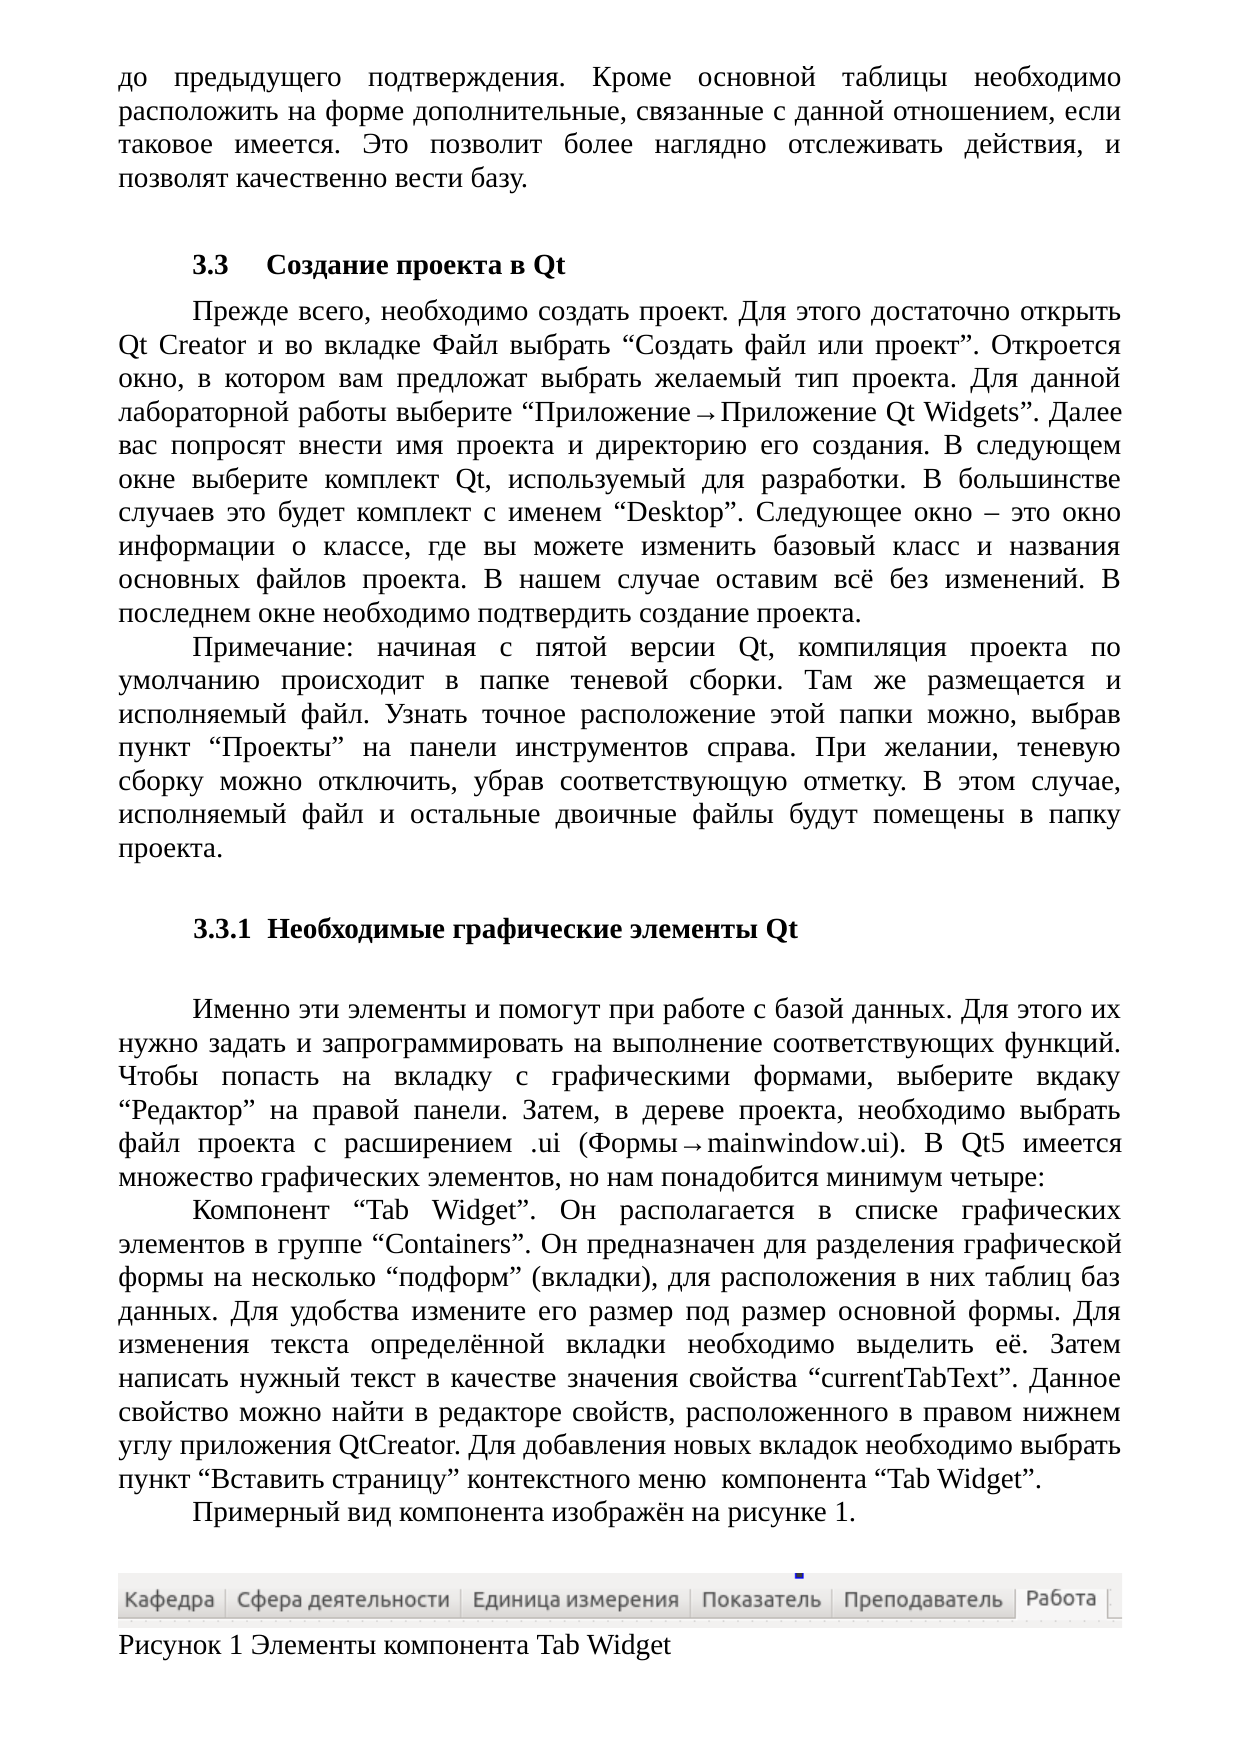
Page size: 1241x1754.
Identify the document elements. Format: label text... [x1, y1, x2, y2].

text Рисунок 1 Элементы компонента Tab Widget [118, 1628, 1122, 1661]
text до предыдущего подтверждения. Кроме основной таблицы необходимо расположить на форме дополнительные, связанные с данной отношением, если таковое имеется. Это позволит более наглядно отслеживать действия, и позволят качественно вести базу. [118, 59, 1122, 193]
text Компонент “Tab Widget”. Он располагается в списке графических элементов в группе “Containers”. Он предназначен для разделения графической формы на несколько “подформ” (вкладки), для расположения в них таблиц баз данных. Для удобства измените его размер под размер основной формы. Для изменения текста определённой вкладки необходимо выделить её. Затем написать нужный текст в качестве значения свойства “currentTabText”. Данное свойство можно найти в редакторе свойств, расположенного в правом нижнем углу приложения QtCreator. Для добавления новых вкладок необходимо выбрать пункт “Вставить страницу” контекстного меню компонента “Tab Widget”. [118, 1192, 1122, 1494]
text Примерный вид компонента изображён на рисунке 1. [118, 1494, 1122, 1528]
subtitle Создание проекта в Qt [118, 247, 1122, 281]
subtitle Необходимые графические элементы Qt [193, 912, 1122, 945]
picture [118, 1573, 1123, 1628]
text Именно эти элементы и помогут при работе с базой данных. Для этого их нужно задать и запрограммировать на выполнение соответствующих функций. Чтобы попасть на вкладку с графическими формами, выберите вкдаку “Редактор” на правой панели. Затем, в дереве проекта, необходимо выбрать файл проекта с расширением .ui (Формы→mainwindow.ui). В Qt5 имеется множество графических элементов, но нам понадобится минимум четыре: [118, 991, 1122, 1192]
text Прежде всего, необходимо создать проект. Для этого достаточно открыть Qt Creator и во вкладке Файл выбрать “Создать файл или проект”. Откроется окно, в котором вам предложат выбрать желаемый тип проекта. Для данной лабораторной работы выберите “Приложение→Приложение Qt Widgets”. Далее вас попросят внести имя проекта и директорию его создания. В следующем окне выберите комплект Qt, используемый для разработки. В большинстве случаев это будет комплект с именем “Desktop”. Следующее окно – это окно информации о классе, где вы можете изменить базовый класс и названия основных файлов проекта. В нашем случае оставим всё без изменений. В последнем окне необходимо подтвердить создание проекта. [118, 293, 1122, 629]
text Примечание: начиная с пятой версии Qt, компиляция проекта по умолчанию происходит в папке теневой сборки. Там же размещается и исполняемый файл. Узнать точное расположение этой папки можно, выбрав пункт “Проекты” на панели инструментов справа. При желании, теневую сборку можно отключить, убрав соответствующую отметку. В этом случае, исполняемый файл и остальные двоичные файлы будут помещены в папку проекта. [118, 629, 1122, 863]
